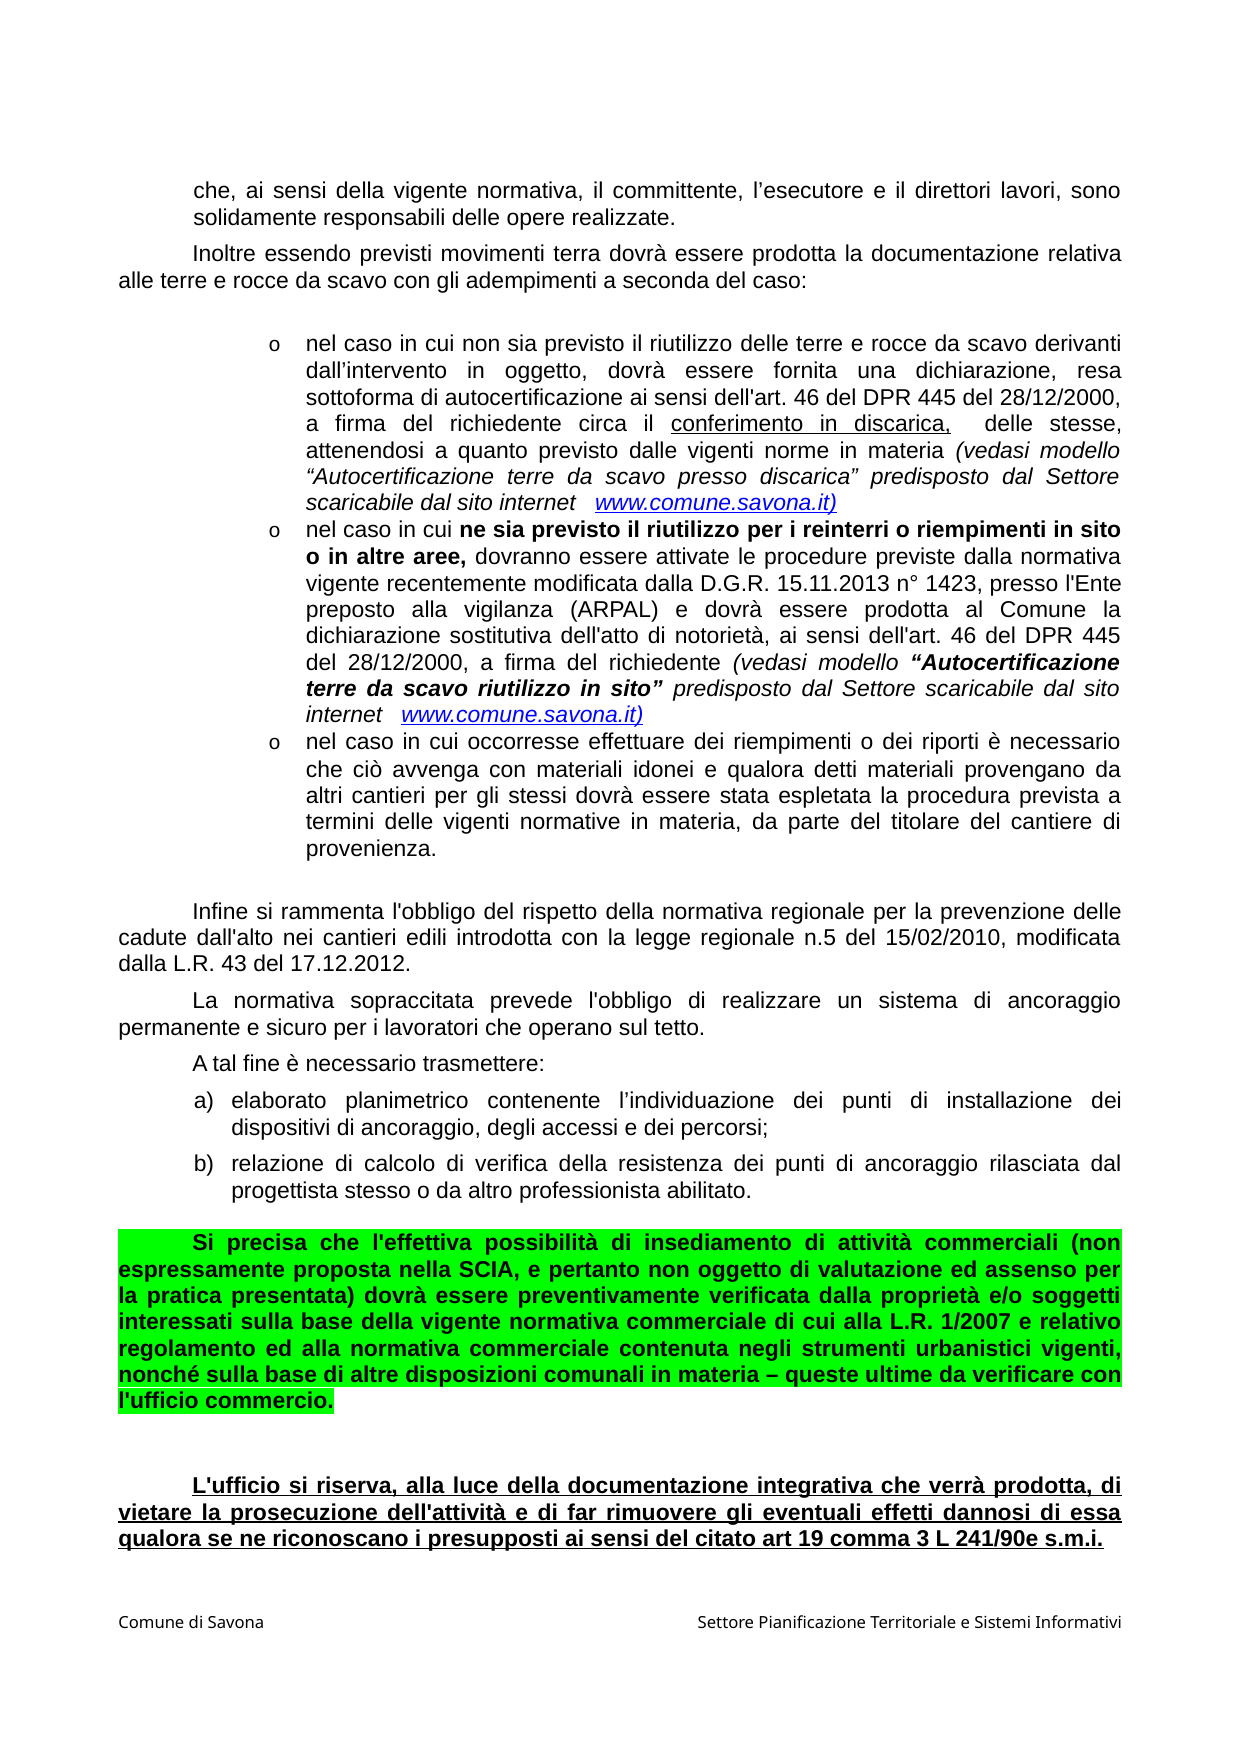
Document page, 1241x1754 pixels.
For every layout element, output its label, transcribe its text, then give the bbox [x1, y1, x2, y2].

list che, ai sensi della vigente normativa, il committente, l’esecutore e il direttori lavori, sono solidamente responsabili delle opere realizzate. [156, 177, 1122, 230]
list nel caso in cui non sia previsto il riutilizzo delle terre e rocce da scavo derivanti dall’intervento in oggetto, dovrà essere fornita una dichiarazione, resa sottoforma di autocertificazione ai sensi dell'art. 46 del DPR 445 del 28/12/2000, a firma del richiedente circa il conferimento in discarica, delle stesse, attenendosi a quanto previsto dalle vigenti norme in materia (vedasi modello “Autocertificazione terre da scavo presso discarica” predisposto dal Settore scaricabile dal sito internet www.comune.savona.it) [268, 330, 1122, 516]
list relazione di calcolo di verifica della resistenza dei punti di ancoraggio rilasciata dal progettista stesso o da altro professionista abilitato. [193, 1150, 1122, 1203]
text qualora se ne riconoscano i presupposti ai sensi del citato art 19 comma 3 L 241/90e s.m.i. [118, 1523, 1122, 1551]
text Si precisa che l'effettiva possibilità di insediamento di attività commerciali (non espressamente proposta nella SCIA, e pertanto non oggetto di valutazione ed assenso per la pratica presentata) dovrà essere preventivamente verificata dalla proprietà e/o soggetti interessati sulla base della vigente normativa commerciale di cui alla L.R. 1/2007 e relativo regolamento ed alla normativa commerciale contenuta negli strumenti urbanistici vigenti, nonché sulla base di altre disposizioni comunali in materia – queste ultime da verificare con l'ufficio commercio. [118, 1229, 1122, 1414]
text L'ufficio si riserva, alla luce della documentazione integrativa che verrà prodotta, di vietare la prosecuzione dell'attività e di far rimuovere gli eventuali effetti dannosi di essa [118, 1472, 1122, 1521]
list nel caso in cui ne sia previsto il riutilizzo per i reinterri o riempimenti in sito o in altre aree, dovranno essere attivate le procedure previste dalla normativa vigente recentemente modificata dalla D.G.R. 15.11.2013 n° 1423, presso l'Ente preposto alla vigilanza (ARPAL) e dovrà essere prodotta al Comune la dichiarazione sostitutiva dell'atto di notorietà, ai sensi dell'art. 46 del DPR 445 del 28/12/2000, a firma del richiedente (vedasi modello “Autocertificazione terre da scavo riutilizzo in sito” predisposto dal Settore scaricabile dal sito internet www.comune.savona.it) [268, 516, 1122, 728]
text A tal fine è necessario trasmettere: [118, 1050, 1122, 1077]
text La normativa sopraccitata prevede l'obbligo di realizzare un sistema di ancoraggio permanente e sicuro per i lavoratori che operano sul tetto. [118, 987, 1122, 1040]
text Inoltre essendo previsti movimenti terra dovrà essere prodotta la documentazione relativa alle terre e rocce da scavo con gli adempimenti a seconda del caso: [118, 240, 1122, 293]
text Infine si rammenta l'obbligo del rispetto della normativa regionale per la prevenzione delle cadute dall'alto nei cantieri edili introdotta con la legge regionale n.5 del 15/02/2010, modificata dalla L.R. 43 del 17.12.2012. [118, 898, 1122, 977]
list elaborato planimetrico contenente l’individuazione dei punti di installazione dei dispositivi di ancoraggio, degli accessi e dei percorsi; [193, 1087, 1122, 1140]
list nel caso in cui occorresse effettuare dei riempimenti o dei riporti è necessario che ciò avvenga con materiali idonei e qualora detti materiali provengano da altri cantieri per gli stessi dovrà essere stata espletata la procedura prevista a termini delle vigenti normative in materia, da parte del titolare del cantiere di provenienza. [268, 728, 1122, 861]
